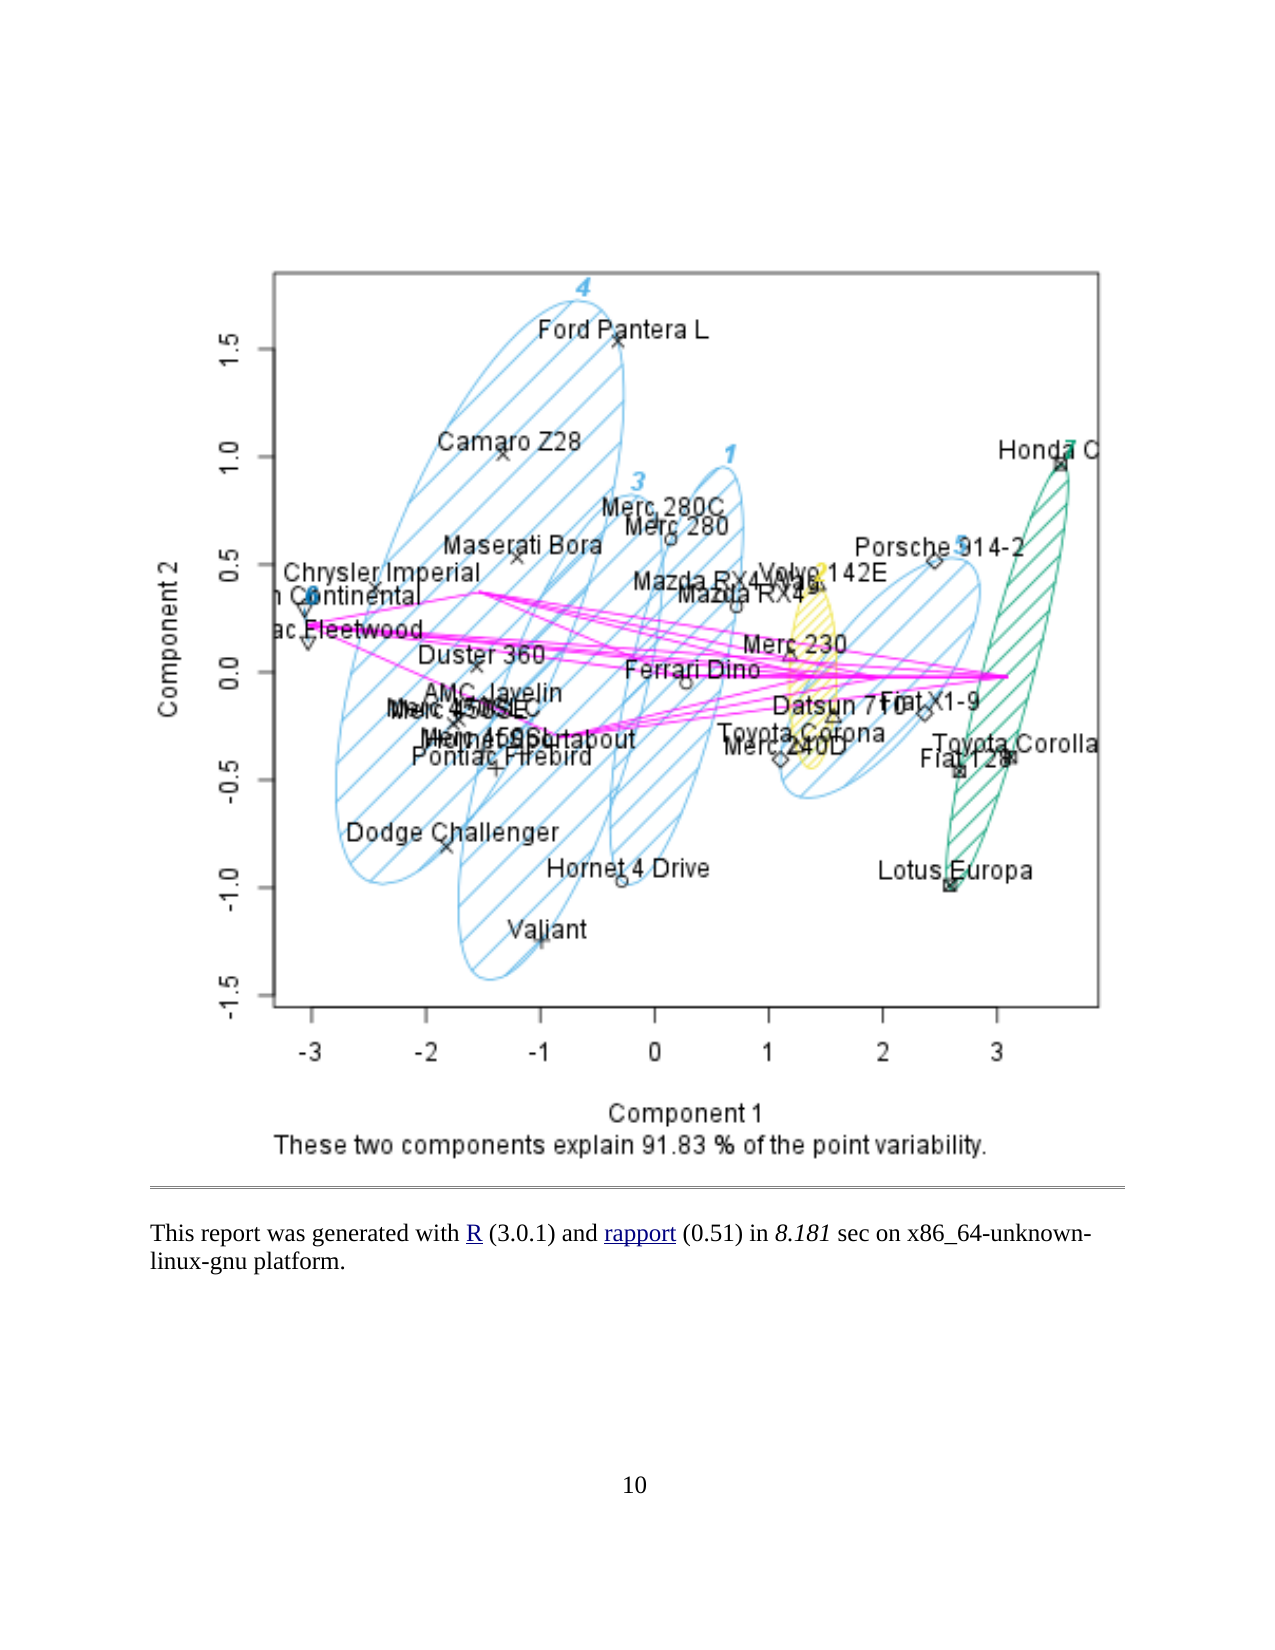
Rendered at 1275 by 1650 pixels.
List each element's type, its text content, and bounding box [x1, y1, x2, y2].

text This report was generated with R (3.0.1) and rapport (0.51) in 8.181 sec on x86_64-unknown-linux-gnu platform. [150, 1218, 1125, 1275]
picture [150, 150, 1163, 1163]
